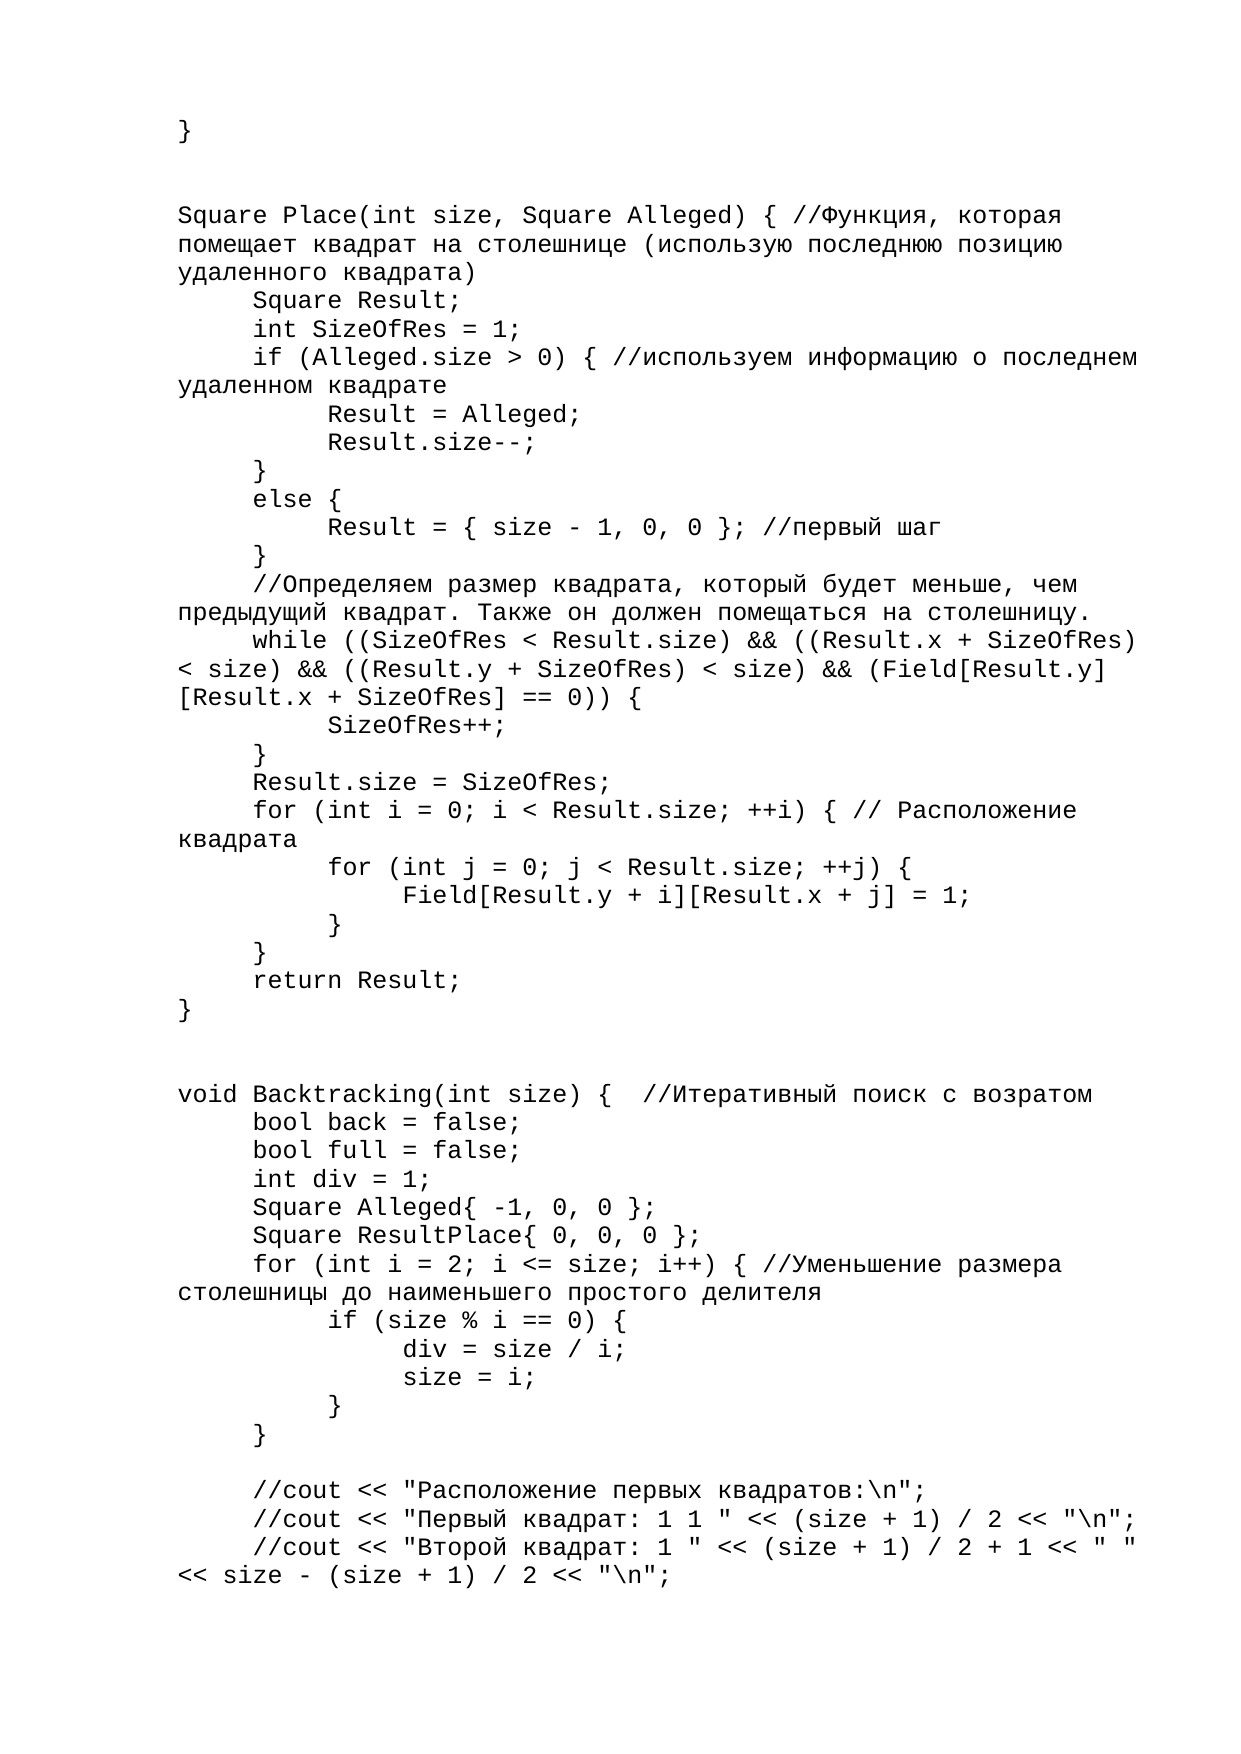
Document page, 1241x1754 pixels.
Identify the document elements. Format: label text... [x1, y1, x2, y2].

text int div = 1; [177, 1166, 1152, 1195]
text Result.size--; [177, 430, 1152, 458]
text Result = { size - 1, 0, 0 }; //первый шаг [177, 515, 1152, 543]
text Square ResultPlace{ 0, 0, 0 }; [177, 1223, 1152, 1251]
text //cout << "Расположение первых квадратов:\n"; [177, 1478, 1152, 1506]
text div = size / i; [177, 1336, 1152, 1365]
text Result = Alleged; [177, 401, 1152, 430]
text //cout << "Второй квадрат: 1 " << (size + 1) / 2 + 1 << " " << size - (size + 1) / 2 << "\n"; [177, 1535, 1152, 1591]
text int SizeOfRes = 1; [177, 316, 1152, 345]
text } [177, 458, 1152, 486]
text } [177, 911, 1152, 940]
text size = i; [177, 1365, 1152, 1393]
text //Определяем размер квадрата, который будет меньше, чем предыдущий квадрат. Также он должен помещаться на столешницу. [177, 571, 1152, 628]
text for (int i = 2; i <= size; i++) { //Уменьшение размера столешницы до наименьшего простого делителя [177, 1251, 1152, 1308]
text for (int j = 0; j < Result.size; ++j) { [177, 855, 1152, 883]
text for (int i = 0; i < Result.size; ++i) { // Расположение квадрата [177, 798, 1152, 855]
text Result.size = SizeOfRes; [177, 770, 1152, 798]
text if (Alleged.size > 0) { //используем информацию о последнем удаленном квадрате [177, 345, 1152, 401]
text void Backtracking(int size) { //Итеративный поиск с возратом [177, 1081, 1152, 1110]
text } [177, 940, 1152, 968]
text } [177, 741, 1152, 770]
text return Result; [177, 968, 1152, 996]
text Square Place(int size, Square Alleged) { //Функция, которая помещает квадрат на столешнице (использую последнюю позицию удаленного квадрата) [177, 203, 1152, 288]
text else { [177, 486, 1152, 515]
text Field[Result.y + i][Result.x + j] = 1; [177, 883, 1152, 911]
text //cout << "Первый квадрат: 1 1 " << (size + 1) / 2 << "\n"; [177, 1506, 1152, 1535]
text } [177, 543, 1152, 571]
text Square Alleged{ -1, 0, 0 }; [177, 1195, 1152, 1223]
text while ((SizeOfRes < Result.size) && ((Result.x + SizeOfRes) < size) && ((Result.y + SizeOfRes) < size) && (Field[Result.y][Result.x + SizeOfRes] == 0)) { [177, 628, 1152, 713]
text } [177, 1393, 1152, 1421]
text if (size % i == 0) { [177, 1308, 1152, 1336]
text } [177, 1421, 1152, 1450]
text bool back = false; [177, 1110, 1152, 1138]
text Square Result; [177, 288, 1152, 316]
text } [177, 996, 1152, 1025]
text bool full = false; [177, 1138, 1152, 1166]
text SizeOfRes++; [177, 713, 1152, 741]
text } [177, 118, 1152, 146]
